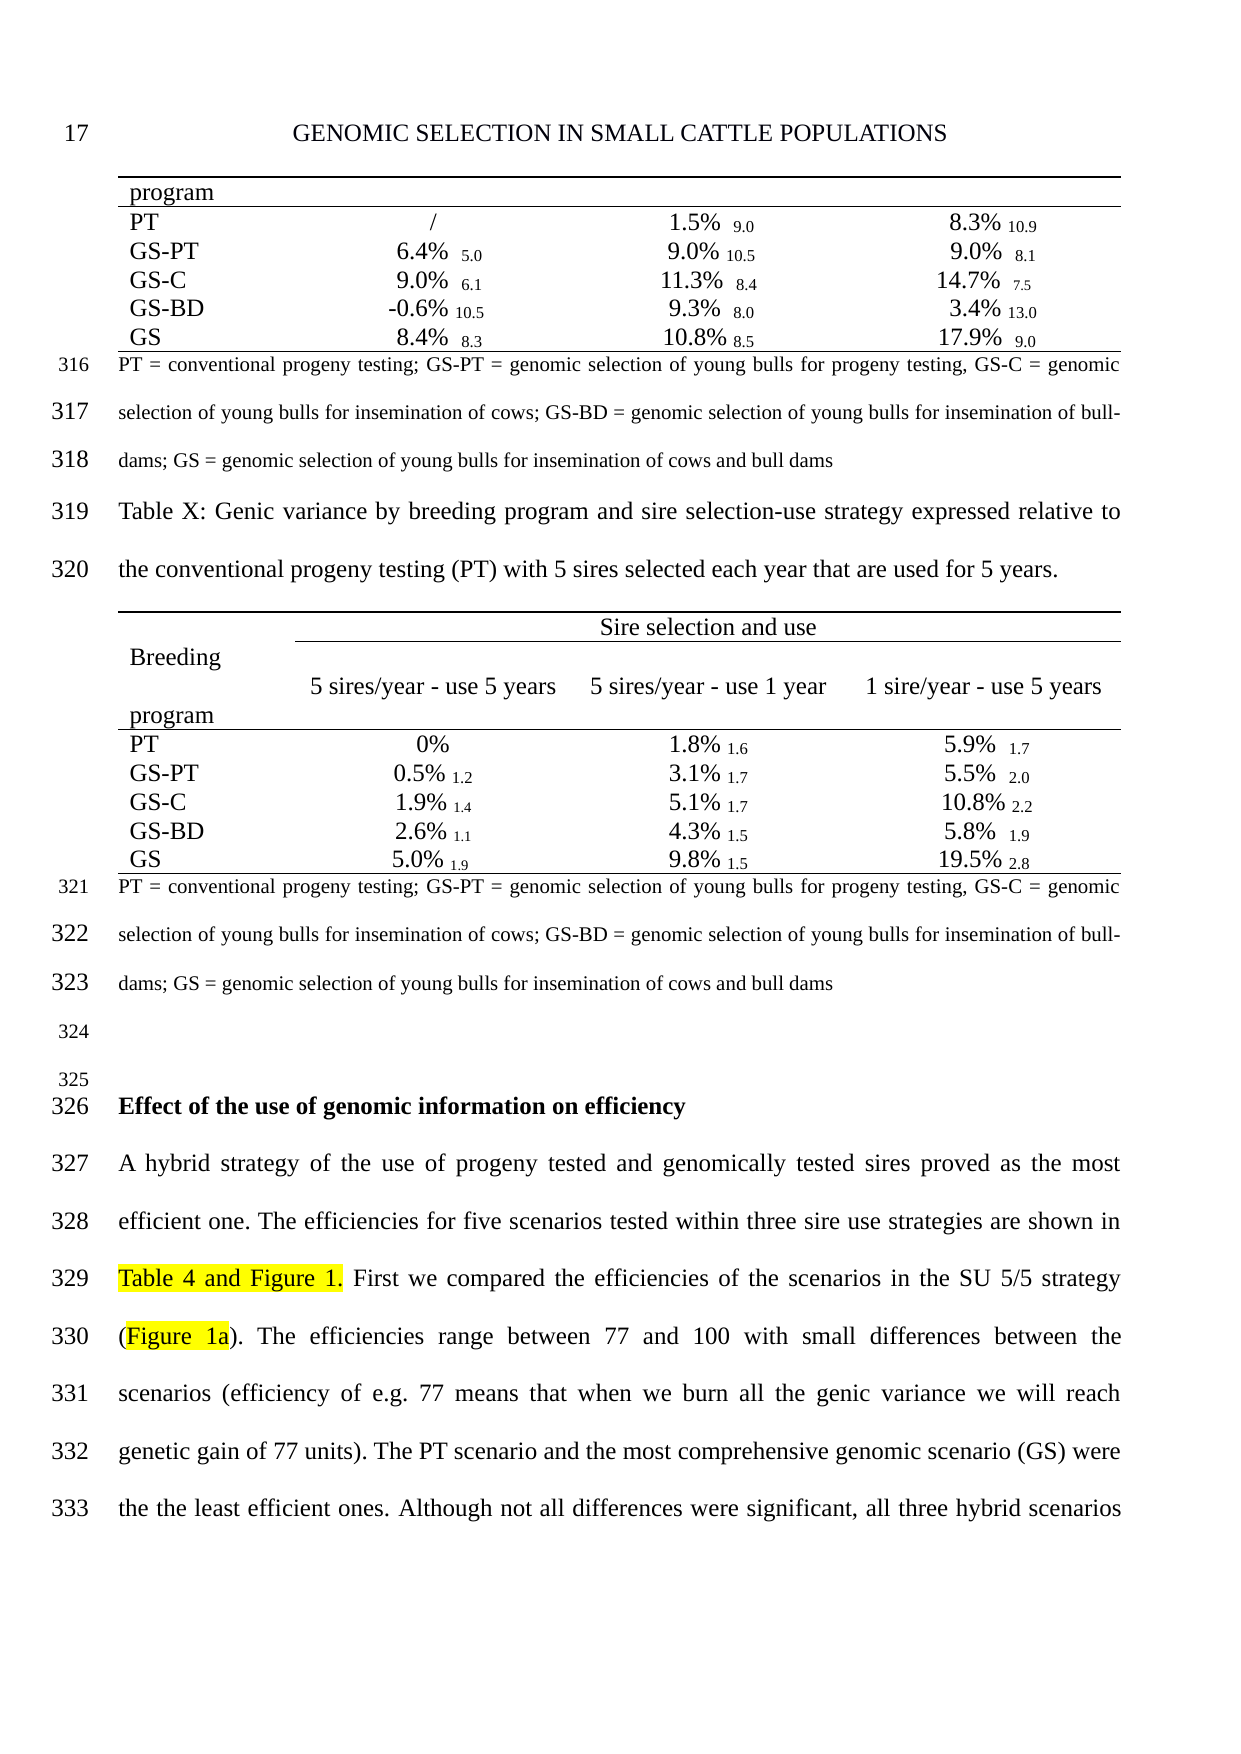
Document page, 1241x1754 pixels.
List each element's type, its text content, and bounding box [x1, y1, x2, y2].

table_cell GS [118, 322, 295, 351]
table_cell 1.5% 9.0 [571, 207, 846, 236]
table_cell -0.6% 10.5 [295, 294, 571, 322]
table_cell 5.0% 1.9 [295, 845, 571, 873]
table_cell / [295, 207, 571, 236]
table_cell 14.7% 7.5 [846, 265, 1121, 293]
table_cell 2.6% 1.1 [295, 816, 571, 844]
table_cell 3.4% 13.0 [846, 294, 1121, 322]
table_cell GS-C [118, 787, 295, 816]
table_cell [295, 178, 571, 206]
table_cell 9.0% 6.1 [295, 265, 571, 293]
table_cell 10.8% 8.5 [571, 322, 846, 351]
text PT = conventional progeny testing; GS-PT = genomic selection of young bulls for progeny testing, GS-C = genomic selection of young bulls for insemination of cows; GS-BD = genomic selection of young bulls for insemination of bull-dams; GS = genomic selection of young bulls for insemination of cows and bull dams [118, 352, 1122, 472]
table_header Sire selection and use [295, 613, 1121, 641]
table_cell 0.5% 1.2 [295, 758, 571, 787]
table_cell 5.9% 1.7 [846, 730, 1121, 758]
table_cell GS-BD [118, 294, 295, 322]
table_cell 5.5% 2.0 [846, 758, 1121, 787]
table_cell 0% [295, 730, 571, 758]
table_cell 6.4% 5.0 [295, 236, 571, 265]
table_cell 9.0% 8.1 [846, 236, 1121, 265]
table_cell 8.3% 10.9 [846, 207, 1121, 236]
table_cell 8.4% 8.3 [295, 322, 571, 351]
table_cell 19.5% 2.8 [846, 845, 1121, 873]
table_cell 1 sire/year - use 5 years [846, 642, 1121, 728]
table_header [118, 613, 295, 641]
table_cell GS [118, 845, 295, 873]
table_cell 1.9% 1.4 [295, 787, 571, 816]
table_cell program [118, 178, 295, 206]
table_cell 9.8% 1.5 [571, 845, 846, 873]
text A hybrid strategy of the use of progeny tested and genomically tested sires proved as the most efficient one. The efficiencies for five scenarios tested within three sire use strategies are shown in Table 4 and Figure 1. First we compared the efficiencies of the scenarios in the SU 5/5 strategy (Figure 1a). The efficiencies range between 77 and 100 with small differences between the scenarios (efficiency of e.g. 77 means that when we burn all the genic variance we will reach genetic gain of 77 units). The PT scenario and the most comprehensive genomic scenario (GS) were the the least efficient ones. Although not all differences were significant, all three hybrid scenarios [118, 1148, 1122, 1522]
table_cell [846, 178, 1121, 206]
text Table X: Genic variance by breeding program and sire selection-use strategy expressed relative to the conventional progeny testing (PT) with 5 sires selected each year that are used for 5 years. [118, 496, 1122, 583]
table_cell GS-C [118, 265, 295, 293]
table_cell 4.3% 1.5 [571, 816, 846, 844]
table_cell GS-BD [118, 816, 295, 844]
table_cell 11.3% 8.4 [571, 265, 846, 293]
subtitle Effect of the use of genomic information on efficiency [118, 1091, 1122, 1120]
table_cell 9.3% 8.0 [571, 294, 846, 322]
table_cell 1.8% 1.6 [571, 730, 846, 758]
table_cell 5.1% 1.7 [571, 787, 846, 816]
table_cell 5 sires/year - use 5 years [295, 642, 571, 728]
table_cell Breeding program [118, 641, 295, 728]
table_cell 17.9% 9.0 [846, 322, 1121, 351]
table_cell PT [118, 730, 295, 758]
table_cell GS-PT [118, 758, 295, 787]
table_cell 9.0% 10.5 [571, 236, 846, 265]
table_cell 3.1% 1.7 [571, 758, 846, 787]
table_cell [571, 178, 846, 206]
text PT = conventional progeny testing; GS-PT = genomic selection of young bulls for progeny testing, GS-C = genomic selection of young bulls for insemination of cows; GS-BD = genomic selection of young bulls for insemination of bull-dams; GS = genomic selection of young bulls for insemination of cows and bull dams [118, 874, 1122, 994]
table_cell 5.8% 1.9 [846, 816, 1121, 844]
table_cell PT [118, 207, 295, 236]
table_cell GS-PT [118, 236, 295, 265]
table_cell 5 sires/year - use 1 year [571, 642, 846, 728]
table_cell 10.8% 2.2 [846, 787, 1121, 816]
